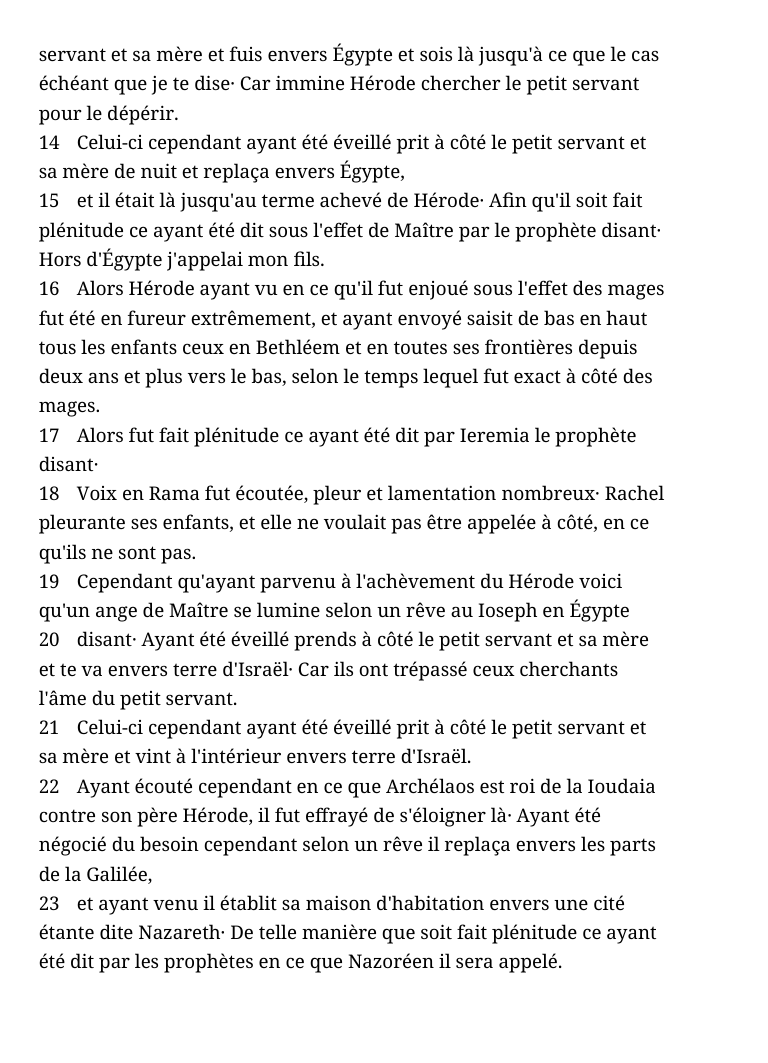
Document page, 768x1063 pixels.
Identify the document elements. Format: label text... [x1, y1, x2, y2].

text servant et sa mère et fuis envers Égypte et sois là jusqu'à ce que le cas échéant que je te dise· Car immine Hérode chercher le petit servant pour le dépérir. 14 Celui-ci cependant ayant été éveillé prit à côté le petit servant et sa mère de nuit et replaça envers Égypte, 15 et il était là jusqu'au terme achevé de Hérode· Afin qu'il soit fait plénitude ce ayant été dit sous l'effet de Maître par le prophète disant· Hors d'Égypte j'appelai mon fils. 16 Alors Hérode ayant vu en ce qu'il fut enjoué sous l'effet des mages fut été en fureur extrêmement, et ayant envoyé saisit de bas en haut tous les enfants ceux en Bethléem et en toutes ses frontières depuis deux ans et plus vers le bas, selon le temps lequel fut exact à côté des mages. 17 Alors fut fait plénitude ce ayant été dit par Ieremia le prophète disant· 18 Voix en Rama fut écoutée, pleur et lamentation nombreux· Rachel pleurante ses enfants, et elle ne voulait pas être appelée à côté, en ce qu'ils ne sont pas. 19 Cependant qu'ayant parvenu à l'achèvement du Hérode voici qu'un ange de Maître se lumine selon un rêve au Ioseph en Égypte 20 disant· Ayant été éveillé prends à côté le petit servant et sa mère et te va envers terre d'Israël· Car ils ont trépassé ceux cherchants l'âme du petit servant. 21 Celui-ci cependant ayant été éveillé prit à côté le petit servant et sa mère et vint à l'intérieur envers terre d'Israël. 22 Ayant écouté cependant en ce que Archélaos est roi de la Ioudaia contre son père Hérode, il fut effrayé de s'éloigner là· Ayant été négocié du besoin cependant selon un rêve il replaça envers les parts de la Galilée, 23 et ayant venu il établit sa maison d'habitation envers une cité étante dite Nazareth· De telle manière que soit fait plénitude ce ayant été dit par les prophètes en ce que Nazoréen il sera appelé. [38, 41, 667, 974]
